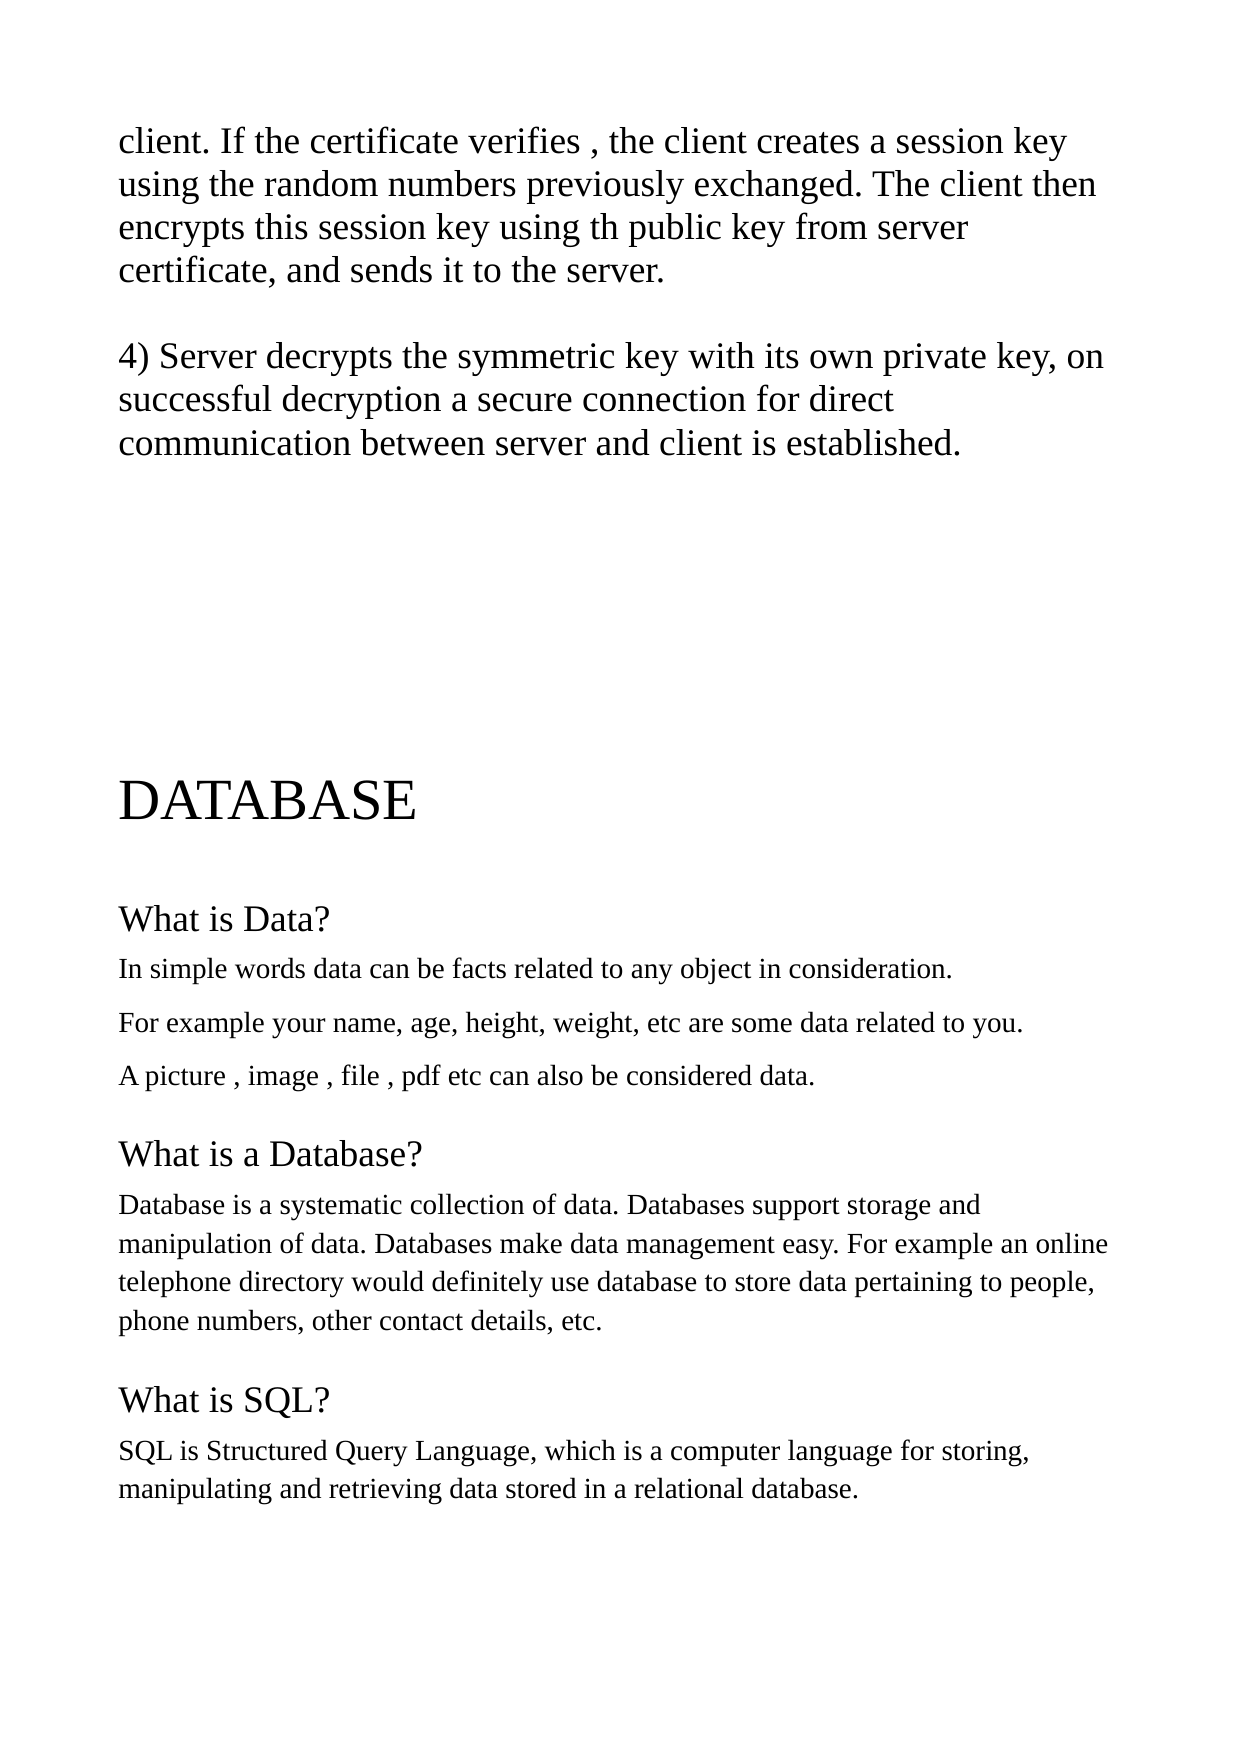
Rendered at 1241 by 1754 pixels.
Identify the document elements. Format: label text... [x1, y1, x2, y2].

text DATABASE [118, 765, 1122, 832]
text SQL is Structured Query Language, which is a computer language for storing, manipulating and retrieving data stored in a relational database. [118, 1433, 1122, 1505]
text client. If the certificate verifies , the client creates a session key using the random numbers previously exchanged. The client then encrypts this session key using th public key from server certificate, and sends it to the server. [118, 118, 1122, 291]
text Database is a systematic collection of data. Databases support storage and manipulation of data. Databases make data management easy. For example an online telephone directory would definitely use database to store data pertaining to people, phone numbers, other contact details, etc. [118, 1187, 1122, 1337]
subtitle What is Data? [118, 896, 1122, 939]
text 4) Server decrypts the symmetric key with its own private key, on successful decryption a secure connection for direct communication between server and client is established. [118, 334, 1122, 463]
text For example your name, age, height, weight, etc are some data related to you. [118, 1005, 1122, 1038]
text In simple words data can be facts related to any object in consideration. [118, 952, 1122, 985]
text A picture , image , file , pdf etc can also be considered data. [118, 1058, 1122, 1091]
subtitle What is a Database? [118, 1132, 1122, 1175]
subtitle What is SQL? [118, 1377, 1122, 1420]
